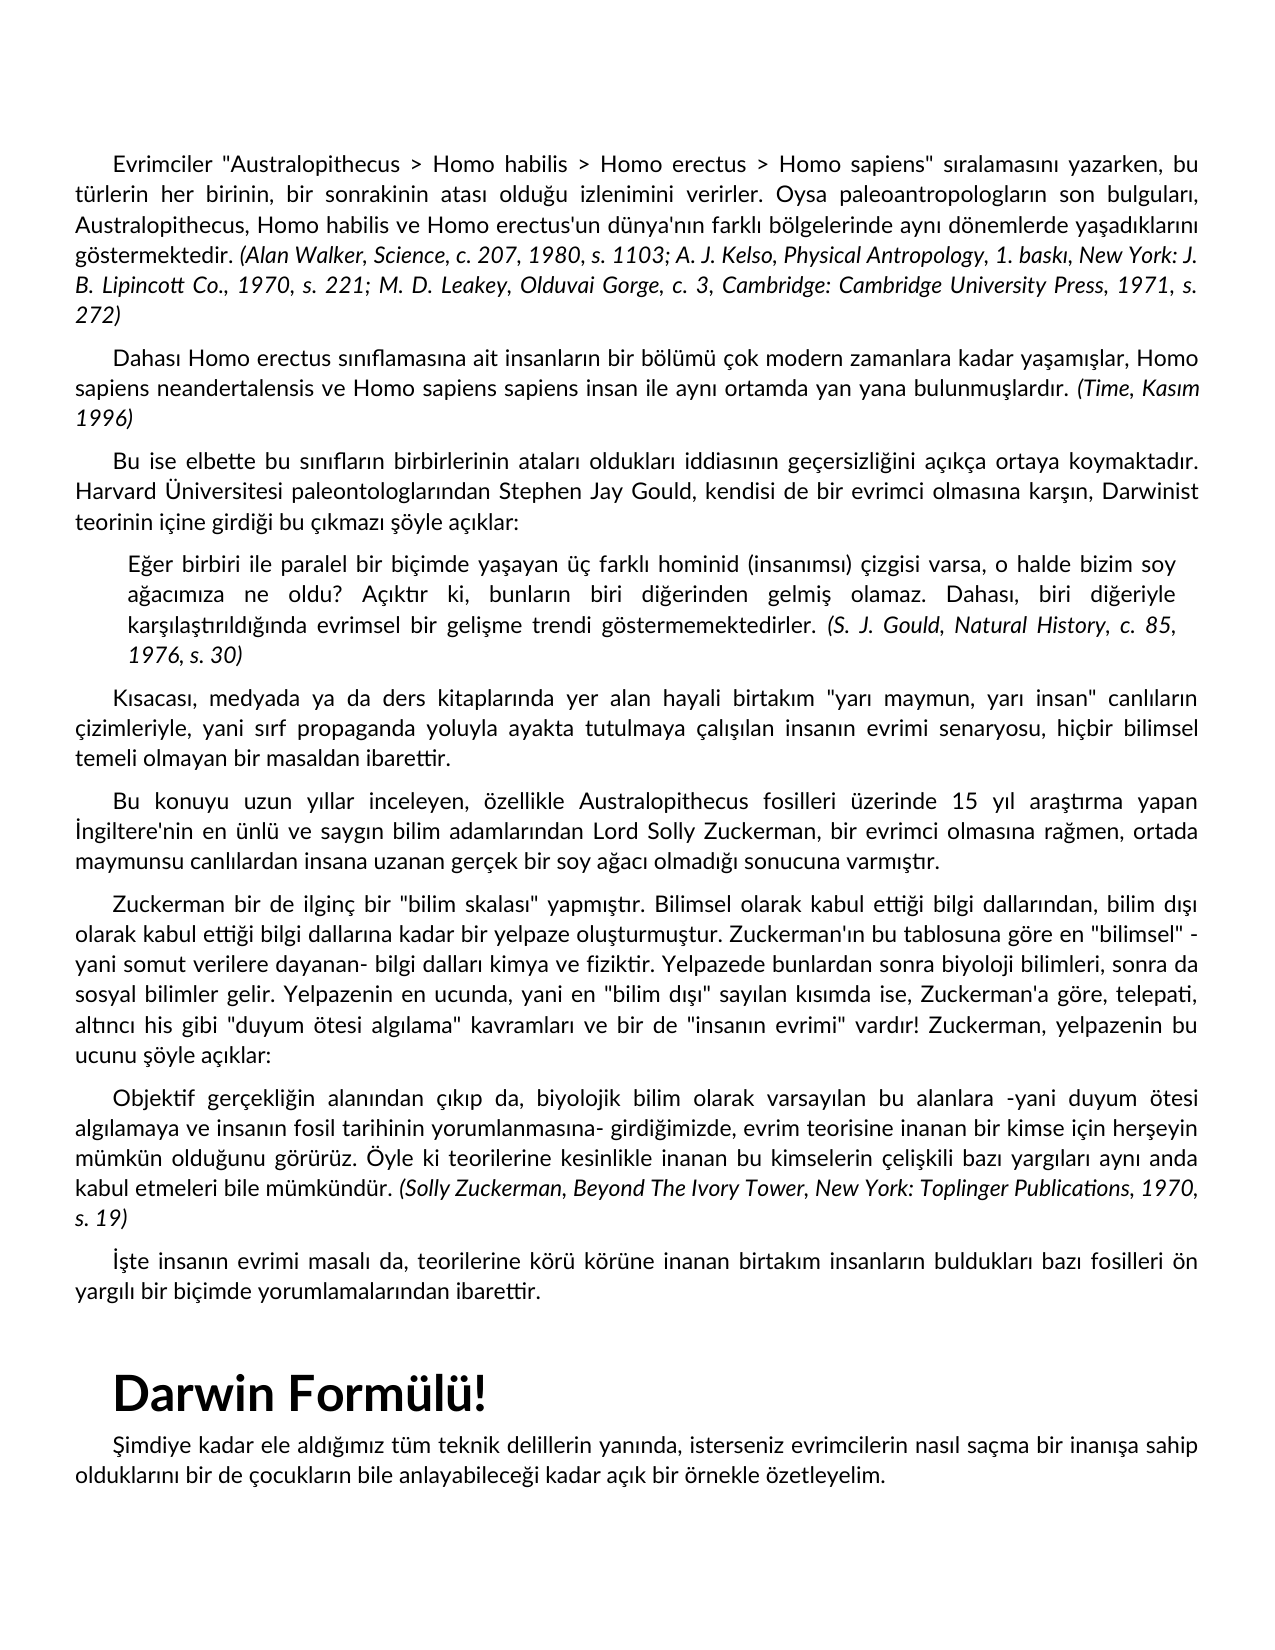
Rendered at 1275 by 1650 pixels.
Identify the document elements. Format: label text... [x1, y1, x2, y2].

text İşte insanın evrimi masalı da, teorilerine körü körüne inanan birtakım insanların buldukları bazı fosilleri ön yargılı bir biçimde yorumlamalarından ibarettir. [75, 1247, 1200, 1304]
subtitle Darwin Formülü! [112, 1362, 1200, 1422]
text Eğer birbiri ile paralel bir biçimde yaşayan üç farklı hominid (insanımsı) çizgisi varsa, o halde bizim soy ağacımıza ne oldu? Açıktır ki, bunların biri diğerinden gelmiş olamaz. Dahası, biri diğeriyle karşılaştırıldığında evrimsel bir gelişme trendi göstermemektedirler. (S. J. Gould, Natural History, c. 85, 1976, s. 30) [127, 550, 1177, 668]
text Bu ise elbette bu sınıfların birbirlerinin ataları oldukları iddiasının geçersizliğini açıkça ortaya koymaktadır. Harvard Üniversitesi paleontologlarından Stephen Jay Gould, kendisi de bir evrimci olmasına karşın, Darwinist teorinin içine girdiği bu çıkmazı şöyle açıklar: [75, 447, 1200, 535]
text Bu konuyu uzun yıllar inceleyen, özellikle Australopithecus fosilleri üzerinde 15 yıl araştırma yapan İngiltere'nin en ünlü ve saygın bilim adamlarından Lord Solly Zuckerman, bir evrimci olmasına rağmen, ortada maymunsu canlılardan insana uzanan gerçek bir soy ağacı olmadığı sonucuna varmıştır. [75, 786, 1200, 874]
text Evrimciler "Australopithecus > Homo habilis > Homo erectus > Homo sapiens" sıralamasını yazarken, bu türlerin her birinin, bir sonrakinin atası olduğu izlenimini verirler. Oysa paleoantropologların son bulguları, Australopithecus, Homo habilis ve Homo erectus'un dünya'nın farklı bölgelerinde aynı dönemlerde yaşadıklarını göstermektedir. (Alan Walker, Science, c. 207, 1980, s. 1103; A. J. Kelso, Physical Antropology, 1. baskı, New York: J. B. Lipincott Co., 1970, s. 221; M. D. Leakey, Olduvai Gorge, c. 3, Cambridge: Cambridge University Press, 1971, s. 272) [75, 150, 1200, 328]
text Kısacası, medyada ya da ders kitaplarında yer alan hayali birtakım "yarı maymun, yarı insan" canlıların çizimleriyle, yani sırf propaganda yoluyla ayakta tutulmaya çalışılan insanın evrimi senaryosu, hiçbir bilimsel temeli olmayan bir masaldan ibarettir. [75, 683, 1200, 771]
text Zuckerman bir de ilginç bir "bilim skalası" yapmıştır. Bilimsel olarak kabul ettiği bilgi dallarından, bilim dışı olarak kabul ettiği bilgi dallarına kadar bir yelpaze oluşturmuştur. Zuckerman'ın bu tablosuna göre en "bilimsel" -yani somut verilere dayanan- bilgi dalları kimya ve fiziktir. Yelpazede bunlardan sonra biyoloji bilimleri, sonra da sosyal bilimler gelir. Yelpazenin en ucunda, yani en "bilim dışı" sayılan kısımda ise, Zuckerman'a göre, telepati, altıncı his gibi "duyum ötesi algılama" kavramları ve bir de "insanın evrimi" vardır! Zuckerman, yelpazenin bu ucunu şöyle açıklar: [75, 889, 1200, 1068]
text Şimdiye kadar ele aldığımız tüm teknik delillerin yanında, isterseniz evrimcilerin nasıl saçma bir inanışa sahip olduklarını bir de çocukların bile anlayabileceği kadar açık bir örnekle özetleyelim. [75, 1431, 1200, 1488]
text Dahası Homo erectus sınıflamasına ait insanların bir bölümü çok modern zamanlara kadar yaşamışlar, Homo sapiens neandertalensis ve Homo sapiens sapiens insan ile aynı ortamda yan yana bulunmuşlardır. (Time, Kasım 1996) [75, 344, 1200, 432]
text Objektif gerçekliğin alanından çıkıp da, biyolojik bilim olarak varsayılan bu alanlara -yani duyum ötesi algılamaya ve insanın fosil tarihinin yorumlanmasına- girdiğimizde, evrim teorisine inanan bir kimse için herşeyin mümkün olduğunu görürüz. Öyle ki teorilerine kesinlikle inanan bu kimselerin çelişkili bazı yargıları aynı anda kabul etmeleri bile mümkündür. (Solly Zuckerman, Beyond The Ivory Tower, New York: Toplinger Publications, 1970, s. 19) [75, 1083, 1200, 1232]
